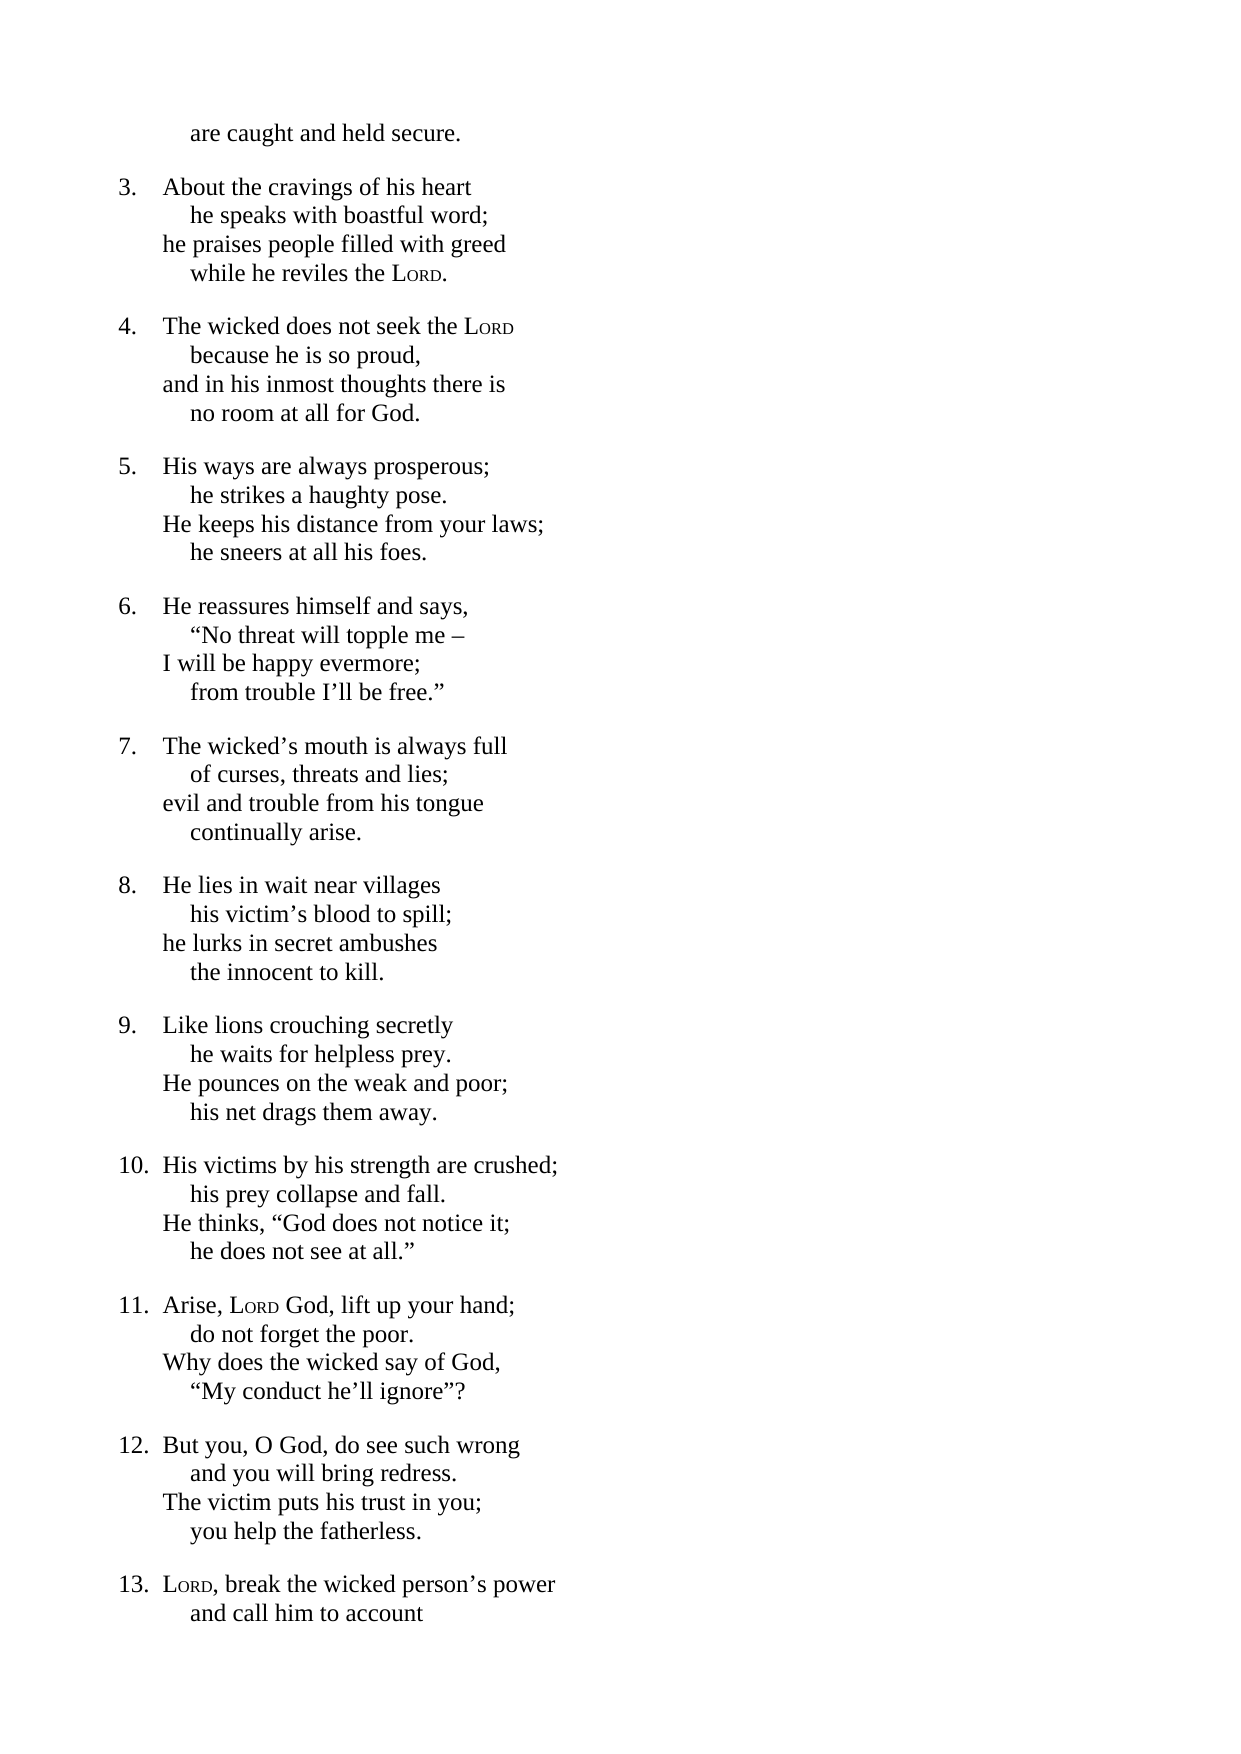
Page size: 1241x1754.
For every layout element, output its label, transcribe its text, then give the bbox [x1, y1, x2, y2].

text 8. He lies in wait near villages [118, 871, 1122, 899]
text 9. Like lions crouching secretly [118, 1010, 1122, 1039]
text are caught and held secure. [171, 118, 1122, 147]
text no room at all for God. [171, 398, 1122, 426]
text “My conduct he’ll ignore”? [171, 1376, 1122, 1405]
text from trouble I’ll be free.” [171, 677, 1122, 706]
text and you will bring redress. [171, 1458, 1122, 1487]
text and call him to account [171, 1598, 1122, 1627]
text 10. His victims by his strength are crushed; [118, 1150, 1122, 1179]
text he strikes a haughty pose. [171, 480, 1122, 509]
text he sneers at all his foes. [171, 537, 1122, 566]
text He thinks, “God does not notice it; [162, 1208, 1122, 1236]
text he lurks in secret ambushes [162, 928, 1122, 957]
text continually arise. [171, 817, 1122, 846]
text He pounces on the weak and poor; [162, 1068, 1122, 1097]
text the innocent to kill. [171, 957, 1122, 986]
text while he reviles the Lord. [171, 258, 1122, 287]
text he waits for helpless prey. [171, 1039, 1122, 1068]
text you help the fatherless. [171, 1516, 1122, 1545]
text his net drags them away. [171, 1097, 1122, 1125]
text he does not see at all.” [171, 1236, 1122, 1265]
text he speaks with boastful word; [171, 200, 1122, 229]
text I will be happy evermore; [162, 648, 1122, 677]
text 7. The wicked’s mouth is always full [118, 731, 1122, 759]
text 6. He reassures himself and says, [118, 591, 1122, 620]
text and in his inmost thoughts there is [162, 369, 1122, 398]
text The victim puts his trust in you; [162, 1487, 1122, 1516]
text 11. Arise, Lord God, lift up your hand; [118, 1290, 1122, 1319]
text He keeps his distance from your laws; [162, 509, 1122, 537]
text 4. The wicked does not seek the Lord [118, 311, 1122, 340]
text his victim’s blood to spill; [171, 899, 1122, 928]
text 13. Lord, break the wicked person’s power [118, 1569, 1122, 1598]
text 12. But you, O God, do see such wrong [118, 1430, 1122, 1458]
text 5. His ways are always prosperous; [118, 451, 1122, 480]
text 3. About the cravings of his heart [118, 172, 1122, 200]
text evil and trouble from his tongue [162, 788, 1122, 817]
text he praises people filled with greed [162, 229, 1122, 258]
text of curses, threats and lies; [171, 759, 1122, 788]
text his prey collapse and fall. [171, 1179, 1122, 1208]
text because he is so proud, [171, 340, 1122, 369]
text “No threat will topple me – [171, 620, 1122, 648]
text do not forget the poor. [171, 1319, 1122, 1347]
text Why does the wicked say of God, [162, 1347, 1122, 1376]
